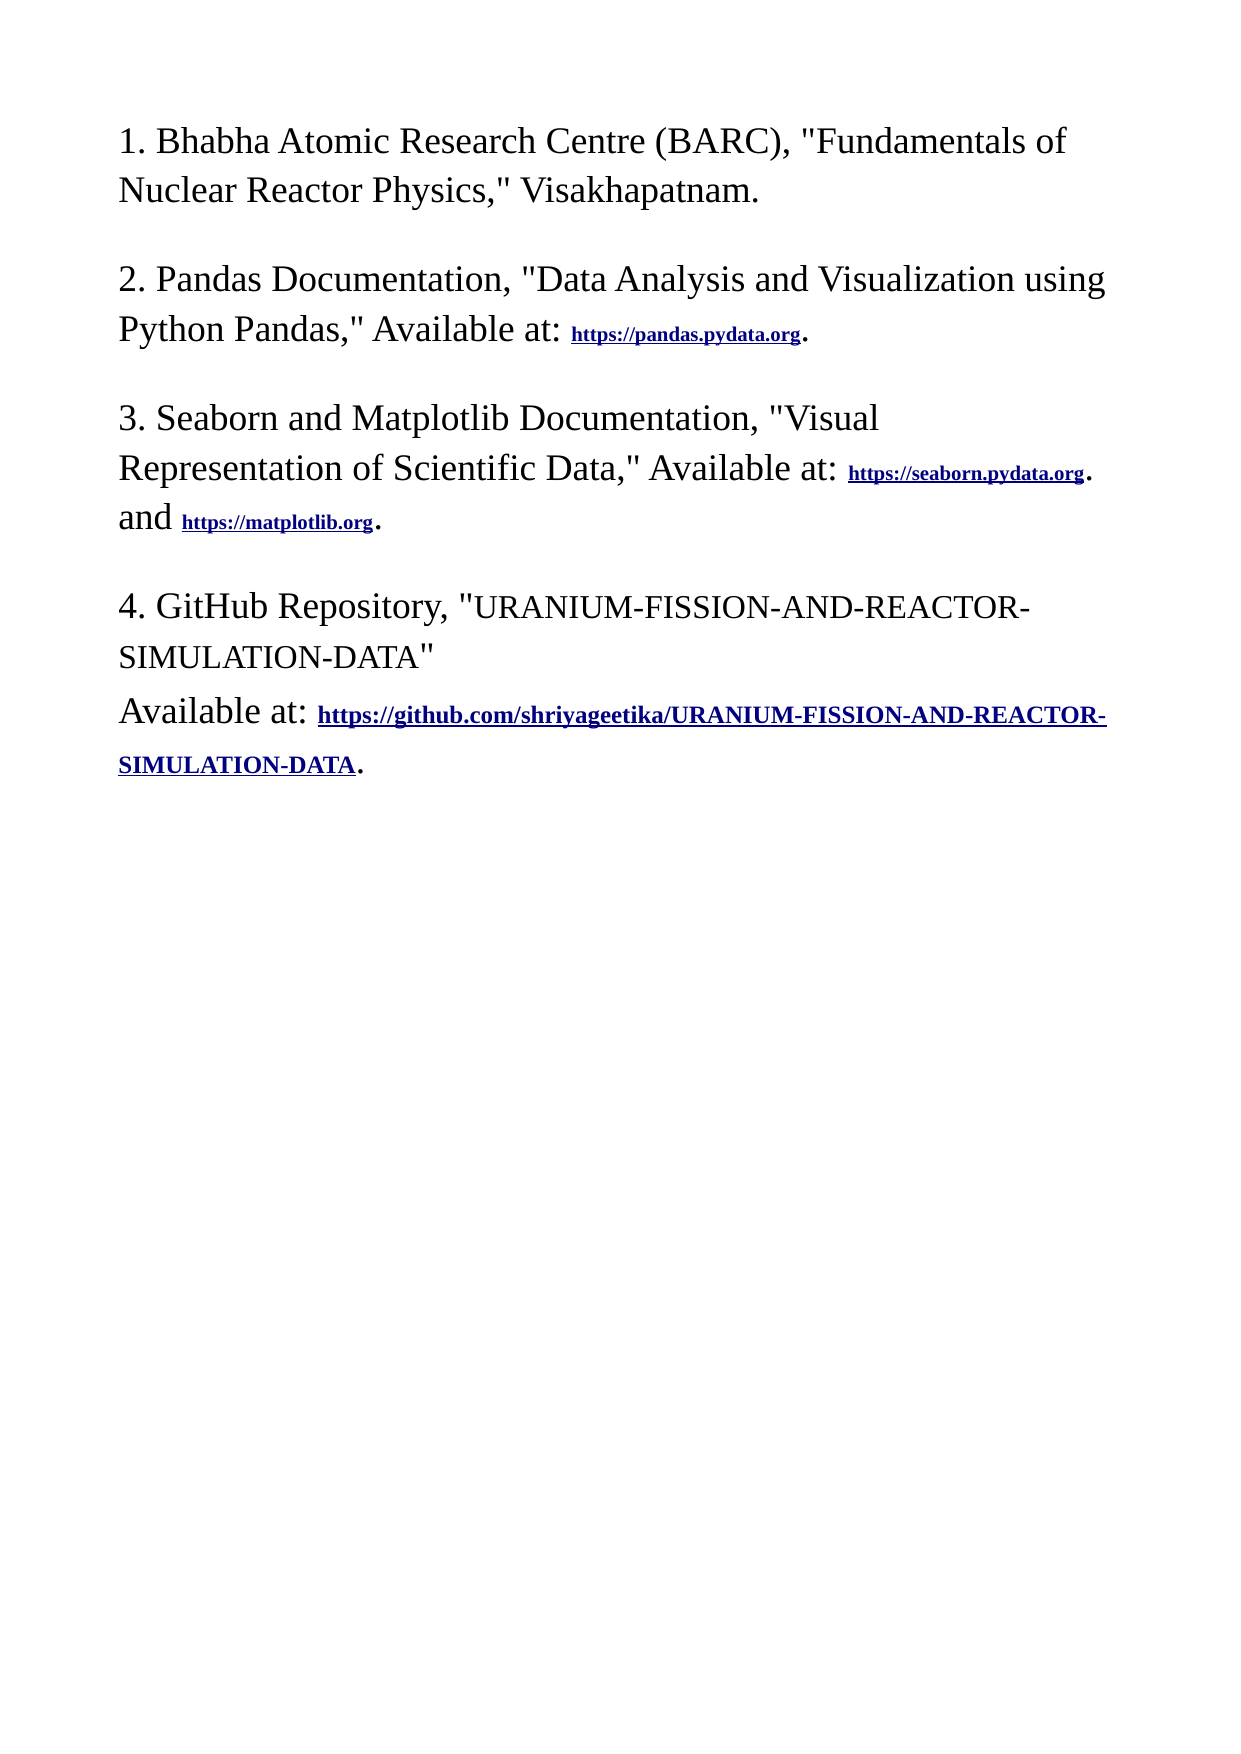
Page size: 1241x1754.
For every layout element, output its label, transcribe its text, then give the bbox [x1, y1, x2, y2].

text 4. GitHub Repository, "URANIUM-FISSION-AND-REACTOR-SIMULATION-DATA" [118, 584, 1111, 676]
text Available at: https://github.com/shriyageetika/URANIUM-FISSION-AND-REACTOR-SIMULATION-DATA. [118, 689, 1111, 781]
text 1. Bhabha Atomic Research Centre (BARC), "Fundamentals of Nuclear Reactor Physics," Visakhapatnam. [118, 118, 1111, 211]
text 3. Seaborn and Matplotlib Documentation, "Visual Representation of Scientific Data," Available at: https://seaborn.pydata.org. and https://matplotlib.org. [118, 395, 1111, 538]
text 2. Pandas Documentation, "Data Analysis and Visualization using Python Pandas," Available at: https://pandas.pydata.org. [118, 257, 1111, 349]
